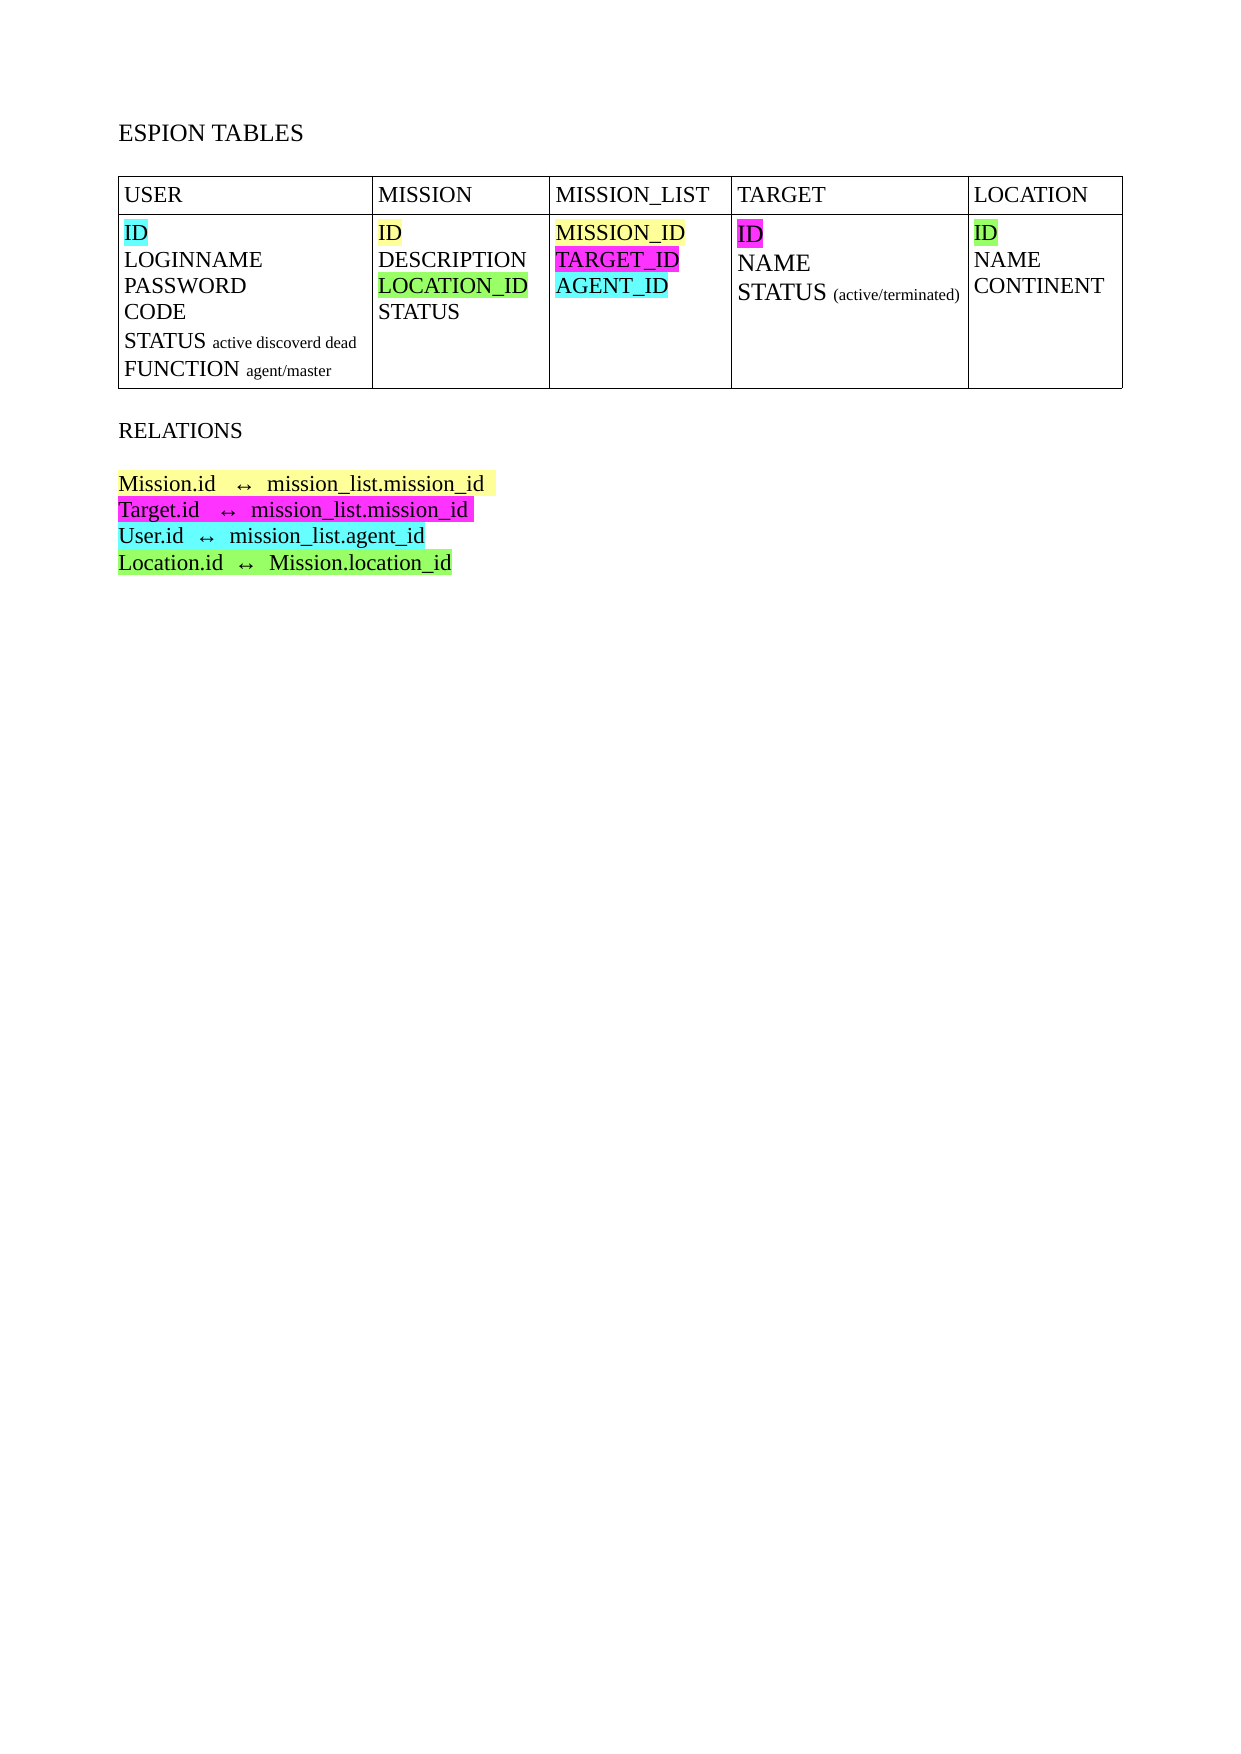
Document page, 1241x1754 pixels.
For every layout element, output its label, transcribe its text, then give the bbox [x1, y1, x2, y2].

table_cell ID LOGINNAME PASSWORD CODE STATUS active discoverd dead FUNCTION agent/master [119, 215, 372, 388]
text RELATIONS [118, 417, 1122, 443]
table_header MISSION [373, 177, 549, 213]
text Target.id ↔ mission_list.mission_id [118, 496, 1122, 522]
table_cell MISSION_ID TARGET_ID AGENT_ID [550, 215, 731, 388]
table_cell ID NAME CONTINENT [969, 215, 1122, 388]
table_cell ID NAME STATUS (active/terminated) [732, 215, 968, 388]
text User.id ↔ mission_list.agent_id [118, 522, 1122, 549]
table_cell ID DESCRIPTION LOCATION_ID STATUS [373, 215, 549, 388]
table_header LOCATION [969, 177, 1122, 213]
text Location.id ↔ Mission.location_id [118, 549, 1122, 575]
table_header USER [119, 177, 372, 213]
text Mission.id ↔ mission_list.mission_id [118, 469, 1122, 496]
table_header TARGET [732, 177, 968, 213]
text ESPION TABLES [118, 118, 1122, 147]
table_header MISSION_LIST [550, 177, 731, 213]
